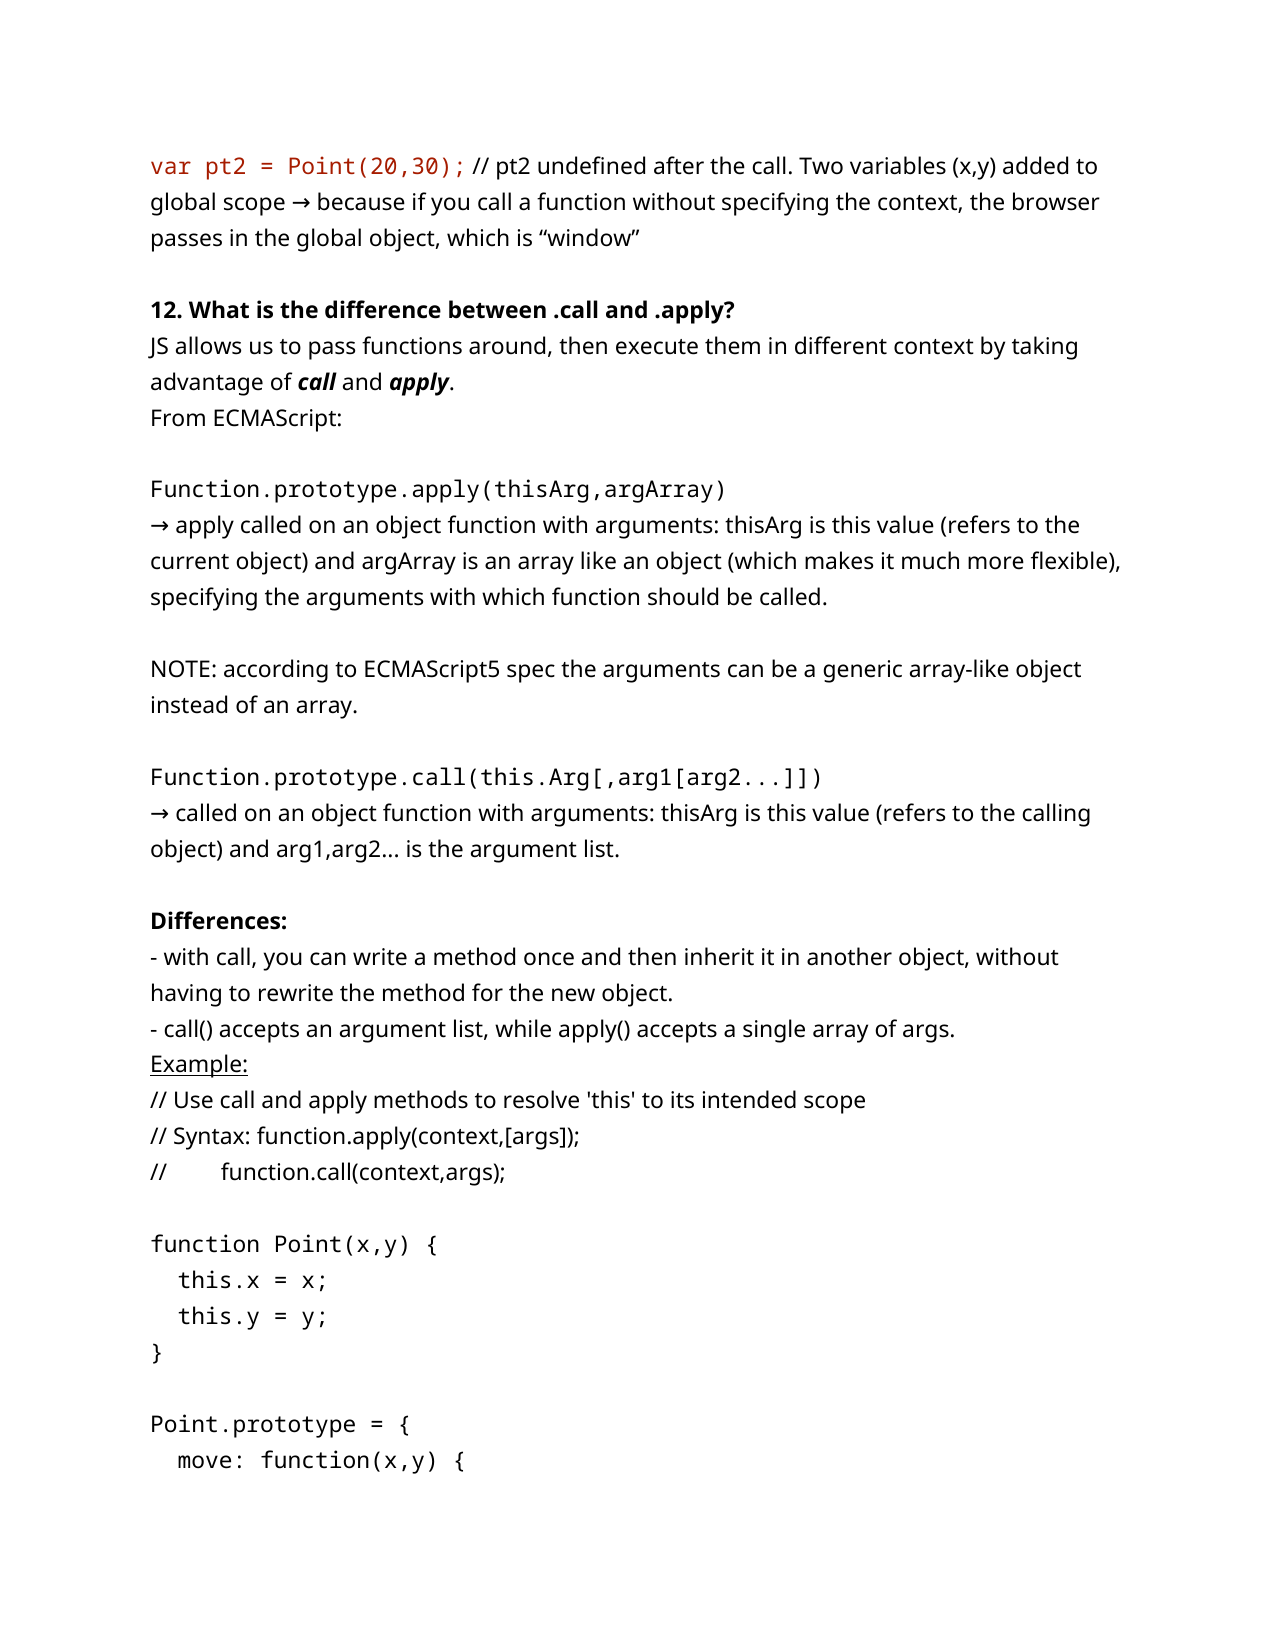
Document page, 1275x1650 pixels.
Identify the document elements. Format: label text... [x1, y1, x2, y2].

text this.x = x; [150, 1264, 1125, 1295]
text Differences: [150, 905, 1125, 936]
text From ECMAScript: [150, 402, 1125, 433]
text Function.prototype.call(this.Arg[,arg1[arg2...]]) [150, 761, 1125, 792]
text Function.prototype.apply(thisArg,argArray) [150, 473, 1125, 505]
text // Syntax: function.apply(context,[args]); [150, 1120, 1125, 1152]
text Point.prototype = { [150, 1408, 1125, 1439]
text // Use call and apply methods to resolve 'this' to its intended scope [150, 1084, 1125, 1116]
text Example: [150, 1048, 1125, 1080]
text → called on an object function with arguments: thisArg is this value (refers to the calling object) and arg1,arg2... is the argument list. [150, 797, 1125, 864]
text → apply called on an object function with arguments: thisArg is this value (refers to the current object) and argArray is an array like an object (which makes it much more flexible), specifying the arguments with which function should be called. [150, 509, 1125, 612]
text } [150, 1336, 1125, 1367]
text 12. What is the difference between .call and .apply? [150, 294, 1125, 325]
text JS allows us to pass functions around, then execute them in different context by taking advantage of call and apply. [150, 330, 1125, 397]
text move: function(x,y) { [150, 1444, 1125, 1475]
text var pt2 = Point(20,30); // pt2 undefined after the call. Two variables (x,y) added to global scope → because if you call a function without specifying the context, the browser passes in the global object, which is “window” [150, 150, 1125, 253]
text - with call, you can write a method once and then inherit it in another object, without having to rewrite the method for the new object. [150, 941, 1125, 1008]
text this.y = y; [150, 1300, 1125, 1331]
text NOTE: according to ECMAScript5 spec the arguments can be a generic array-like object instead of an array. [150, 653, 1125, 720]
text function Point(x,y) { [150, 1228, 1125, 1259]
text // function.call(context,args); [150, 1156, 1125, 1187]
text - call() accepts an argument list, while apply() accepts a single array of args. [150, 1012, 1125, 1044]
